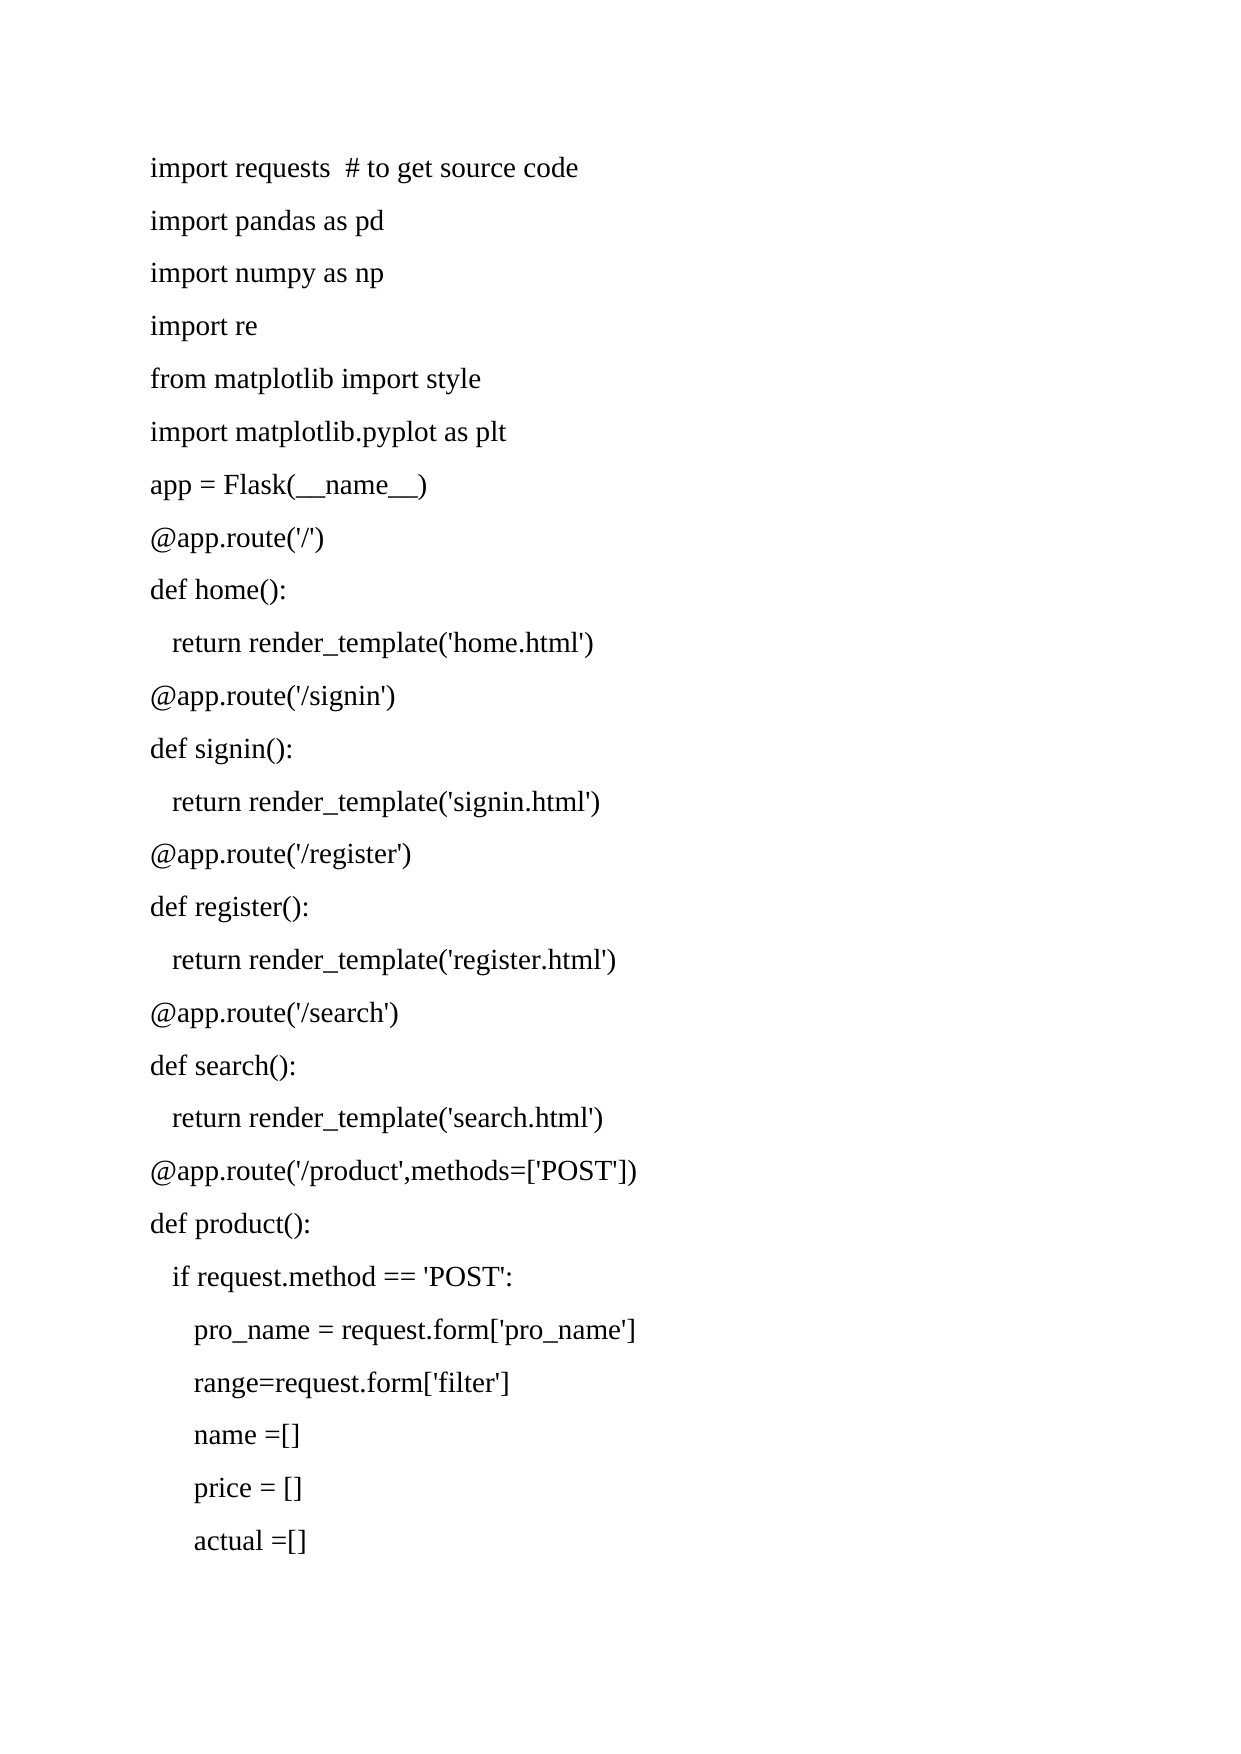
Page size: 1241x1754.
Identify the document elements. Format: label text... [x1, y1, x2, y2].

text def home(): [150, 572, 1090, 606]
text import matplotlib.pyplot as plt [150, 414, 1090, 448]
text import re [150, 308, 1090, 342]
text return render_template('signin.html') [150, 784, 1090, 817]
text def product(): [150, 1206, 1090, 1240]
text import requests # to get source code [150, 150, 1090, 183]
text app = Flask(__name__) [150, 467, 1090, 500]
text actual =[] [150, 1523, 1090, 1557]
text def signin(): [150, 731, 1090, 764]
text import pandas as pd [150, 203, 1090, 236]
text @app.route('/register') [150, 837, 1090, 870]
text @app.route('/search') [150, 995, 1090, 1028]
text return render_template('search.html') [150, 1101, 1090, 1134]
text @app.route('/signin') [150, 678, 1090, 712]
text pro_name = request.form['pro_name'] [150, 1312, 1090, 1345]
text price = [] [150, 1470, 1090, 1504]
text return render_template('register.html') [150, 942, 1090, 976]
text name =[] [150, 1417, 1090, 1451]
text @app.route('/product',methods=['POST']) [150, 1153, 1090, 1187]
text @app.route('/') [150, 520, 1090, 553]
text range=request.form['filter'] [150, 1365, 1090, 1398]
text return render_template('home.html') [150, 625, 1090, 659]
text if request.method == 'POST': [150, 1259, 1090, 1293]
text def search(): [150, 1048, 1090, 1081]
text from matplotlib import style [150, 361, 1090, 395]
text import numpy as np [150, 256, 1090, 289]
text def register(): [150, 889, 1090, 923]
